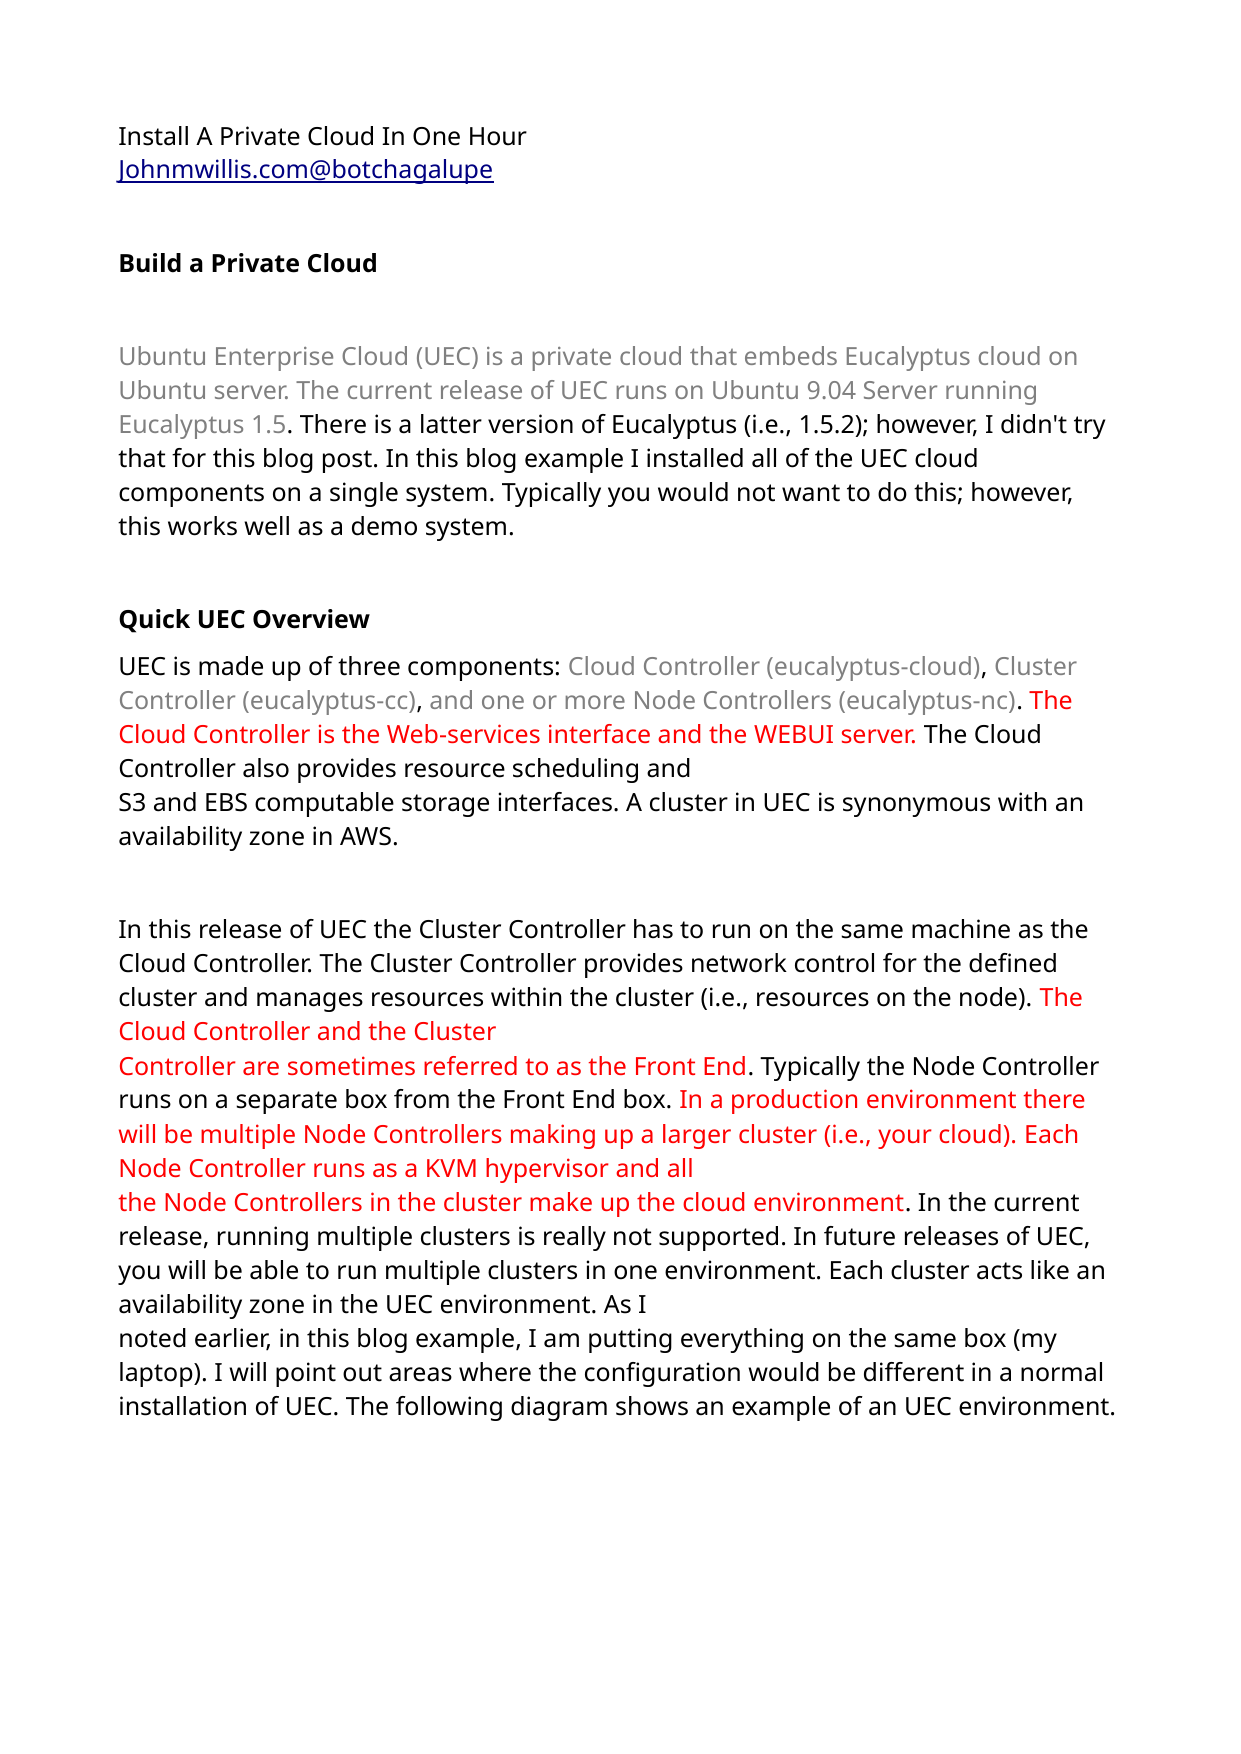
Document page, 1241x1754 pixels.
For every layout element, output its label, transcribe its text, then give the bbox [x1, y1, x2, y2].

text UEC is made up of three components: Cloud Controller (eucalyptus-cloud), Cluster Controller (eucalyptus-cc), and one or more Node Controllers (eucalyptus-nc). The Cloud Controller is the Web-services interface and the WEBUI server. The Cloud Controller also provides resource scheduling and S3 and EBS computable storage interfaces. A cluster in UEC is synonymous with an availability zone in AWS. [118, 648, 1122, 853]
text Quick UEC Overview [118, 602, 1122, 636]
text Build a Private Cloud [118, 245, 1122, 279]
text Install A Private Cloud In One Hour Johnmwillis.com@botchagalupe [118, 118, 1122, 186]
text Ubuntu Enterprise Cloud (UEC) is a private cloud that embeds Eucalyptus cloud on Ubuntu server. The current release of UEC runs on Ubuntu 9.04 Server running Eucalyptus 1.5. There is a latter version of Eucalyptus (i.e., 1.5.2); however, I didn't try that for this blog post. In this blog example I installed all of the UEC cloud components on a single system. Typically you would not want to do this; however, this works well as a demo system. [118, 338, 1122, 543]
text In this release of UEC the Cluster Controller has to run on the same machine as the Cloud Controller. The Cluster Controller provides network control for the defined cluster and manages resources within the cluster (i.e., resources on the node). The Cloud Controller and the Cluster Controller are sometimes referred to as the Front End. Typically the Node Controller runs on a separate box from the Front End box. In a production environment there will be multiple Node Controllers making up a larger cluster (i.e., your cloud). Each Node Controller runs as a KVM hypervisor and all the Node Controllers in the cluster make up the cloud environment. In the current release, running multiple clusters is really not supported. In future releases of UEC, you will be able to run multiple clusters in one environment. Each cluster acts like an availability zone in the UEC environment. As I noted earlier, in this blog example, I am putting everything on the same box (my laptop). I will point out areas where the configuration would be different in a normal installation of UEC. The following diagram shows an example of an UEC environment. [118, 912, 1122, 1423]
